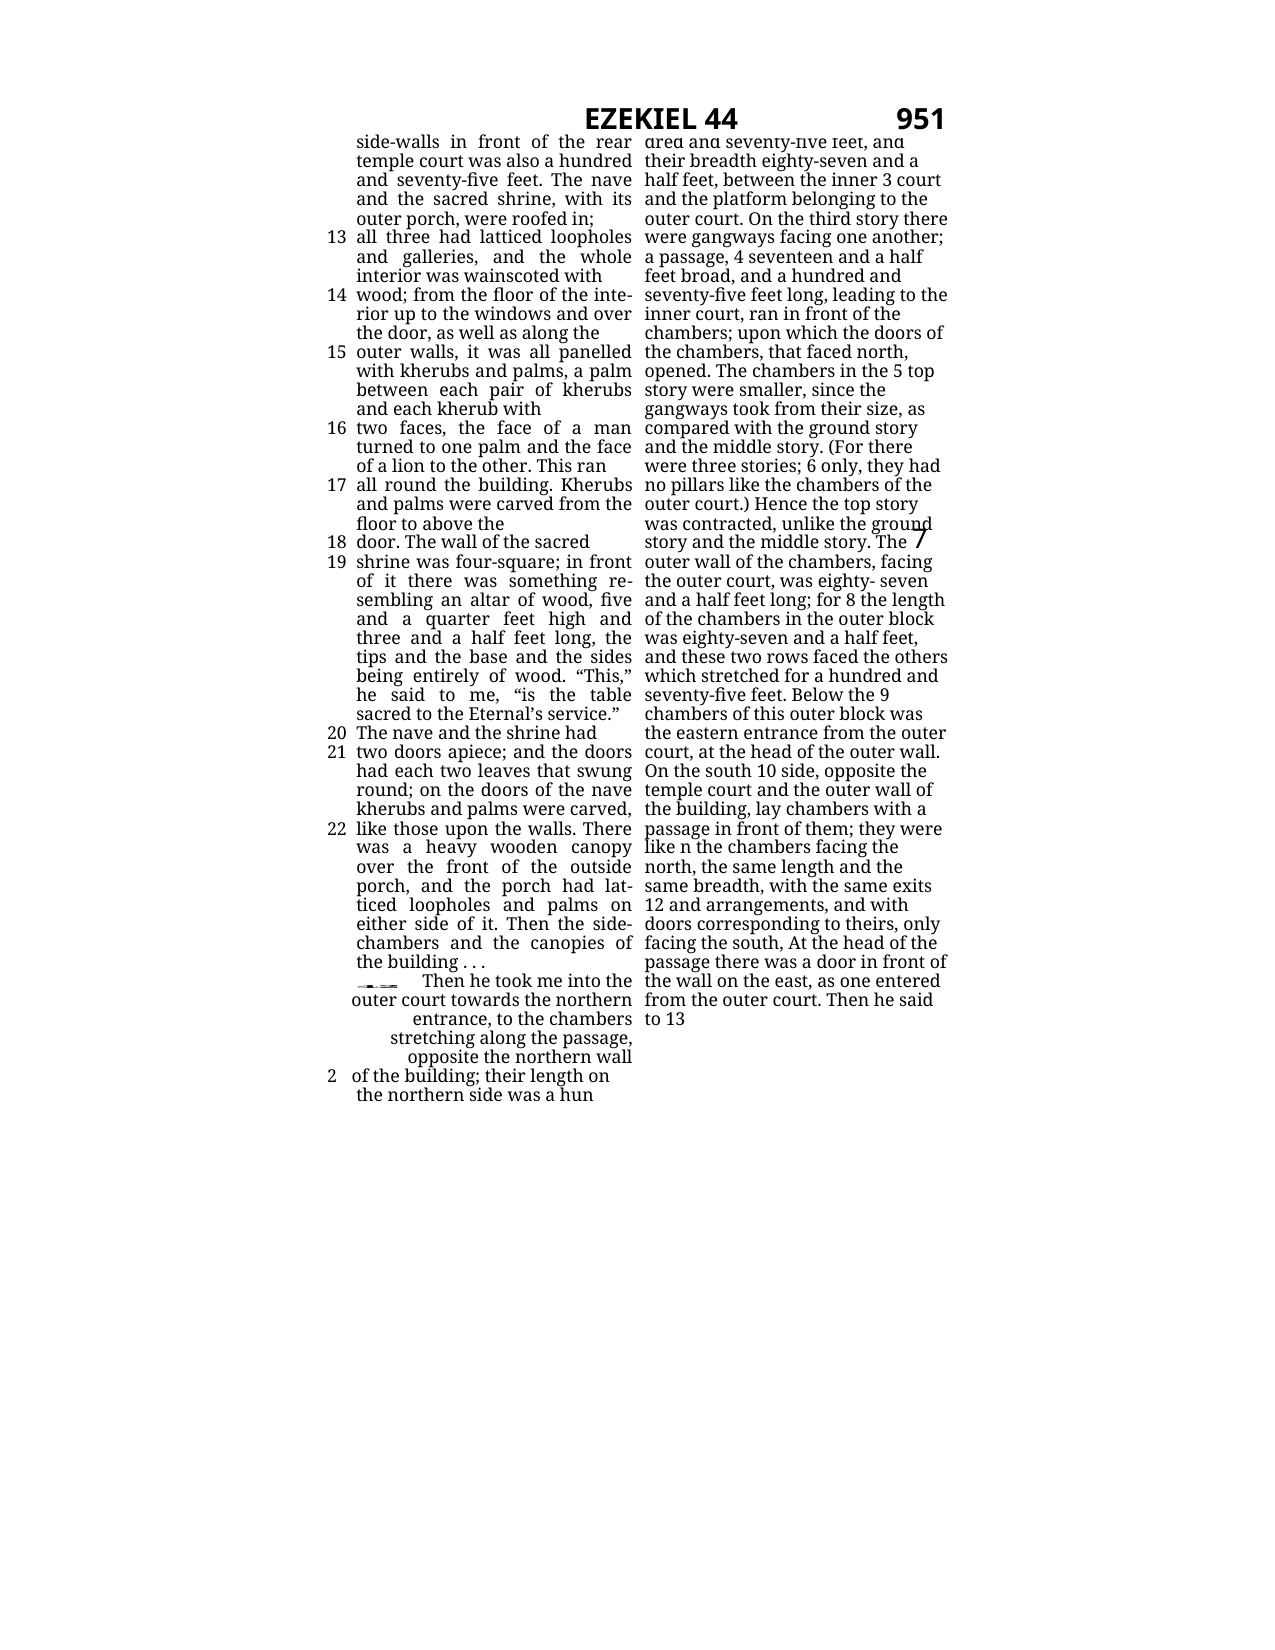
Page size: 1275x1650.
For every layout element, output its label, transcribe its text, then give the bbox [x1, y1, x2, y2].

list two doors apiece; and the doors had each two leaves that swung round; on the doors of the nave kherubs and palms were carved, [327, 743, 632, 820]
list two faces, the face of a man turned to one palm and the face of a lion to the other. This ran [327, 419, 632, 477]
list all three had latticed loopholes and galleries, and the whole interior was wainscoted with [327, 229, 632, 286]
list door. The wall of the sacred [327, 534, 632, 553]
list wood; from the floor of the inte­rior up to the windows and over the door, as well as along the [327, 286, 632, 343]
text Then he took me into the outer court towards the northern entrance, to the cham­bers stretching along the pas­sage, opposite the northern wall [327, 972, 632, 1067]
list shrine was four-square; in front of it there was something re­sembling an altar of wood, five and a quarter feet high and three and a half feet long, the tips and the base and the sides being entirely of wood. “This,” he said to me, “is the table sacred to the Eternal’s service.” [327, 553, 632, 724]
list like those upon the walls. There was a heavy wooden canopy over the front of the outside porch, and the porch had lat­ticed loopholes and palms on either side of it. Then the side- chambers and the canopies of the building . . . [327, 820, 632, 972]
list all round the building. Kher­ubs and palms were carved from the floor to above the [327, 477, 632, 534]
list outer walls, it was all panelled with kherubs and palms, a palm between each pair of kherubs and each kherub with [327, 343, 632, 419]
text dred and seventy-five feet, and their breadth eighty-seven and a half feet, between the inner 3 court and the platform belong­ing to the outer court. On the third story there were gangways facing one another; a passage, 4 seventeen and a half feet broad, and a hundred and seventy-five feet long, leading to the inner court, ran in front of the cham­bers; upon which the doors of the chambers, that faced north, opened. The chambers in the 5 top story were smaller, since the gangways took from their size, as compared with the ground story and the middle story. (For there were three stories; 6 only, they had no pillars like the chambers of the outer court.) Hence the top story was contracted, unlike the ground story and the middle story. The 7 outer wall of the chambers, fac­ing the outer court, was eighty- seven and a half feet long; for 8 the length of the chambers in the outer block was eighty-seven and a half feet, and these two rows faced the others which stretched for a hundred and seventy-five feet. Below the 9 chambers of this outer block was the eastern entrance from the outer court, at the head of the outer wall. On the south 10 side, opposite the temple court and the outer wall of the build­ing, lay chambers with a passage in front of them; they were like n the chambers facing the north, the same length and the same breadth, with the same exits 12 and arrangements, and with doors corresponding to theirs, only facing the south, At the head of the passage there was a door in front of the wall on the east, as one entered from the outer court. Then he said to 13 [644, 133, 950, 1029]
list The nave and the shrine had [327, 724, 632, 743]
text side-walls in front of the rear temple court was also a hundred and seventy-five feet. The nave and the sacred shrine, with its outer porch, were roofed in; [356, 133, 632, 229]
list of the building; their length on the northern side was a hun­ [327, 1067, 632, 1106]
